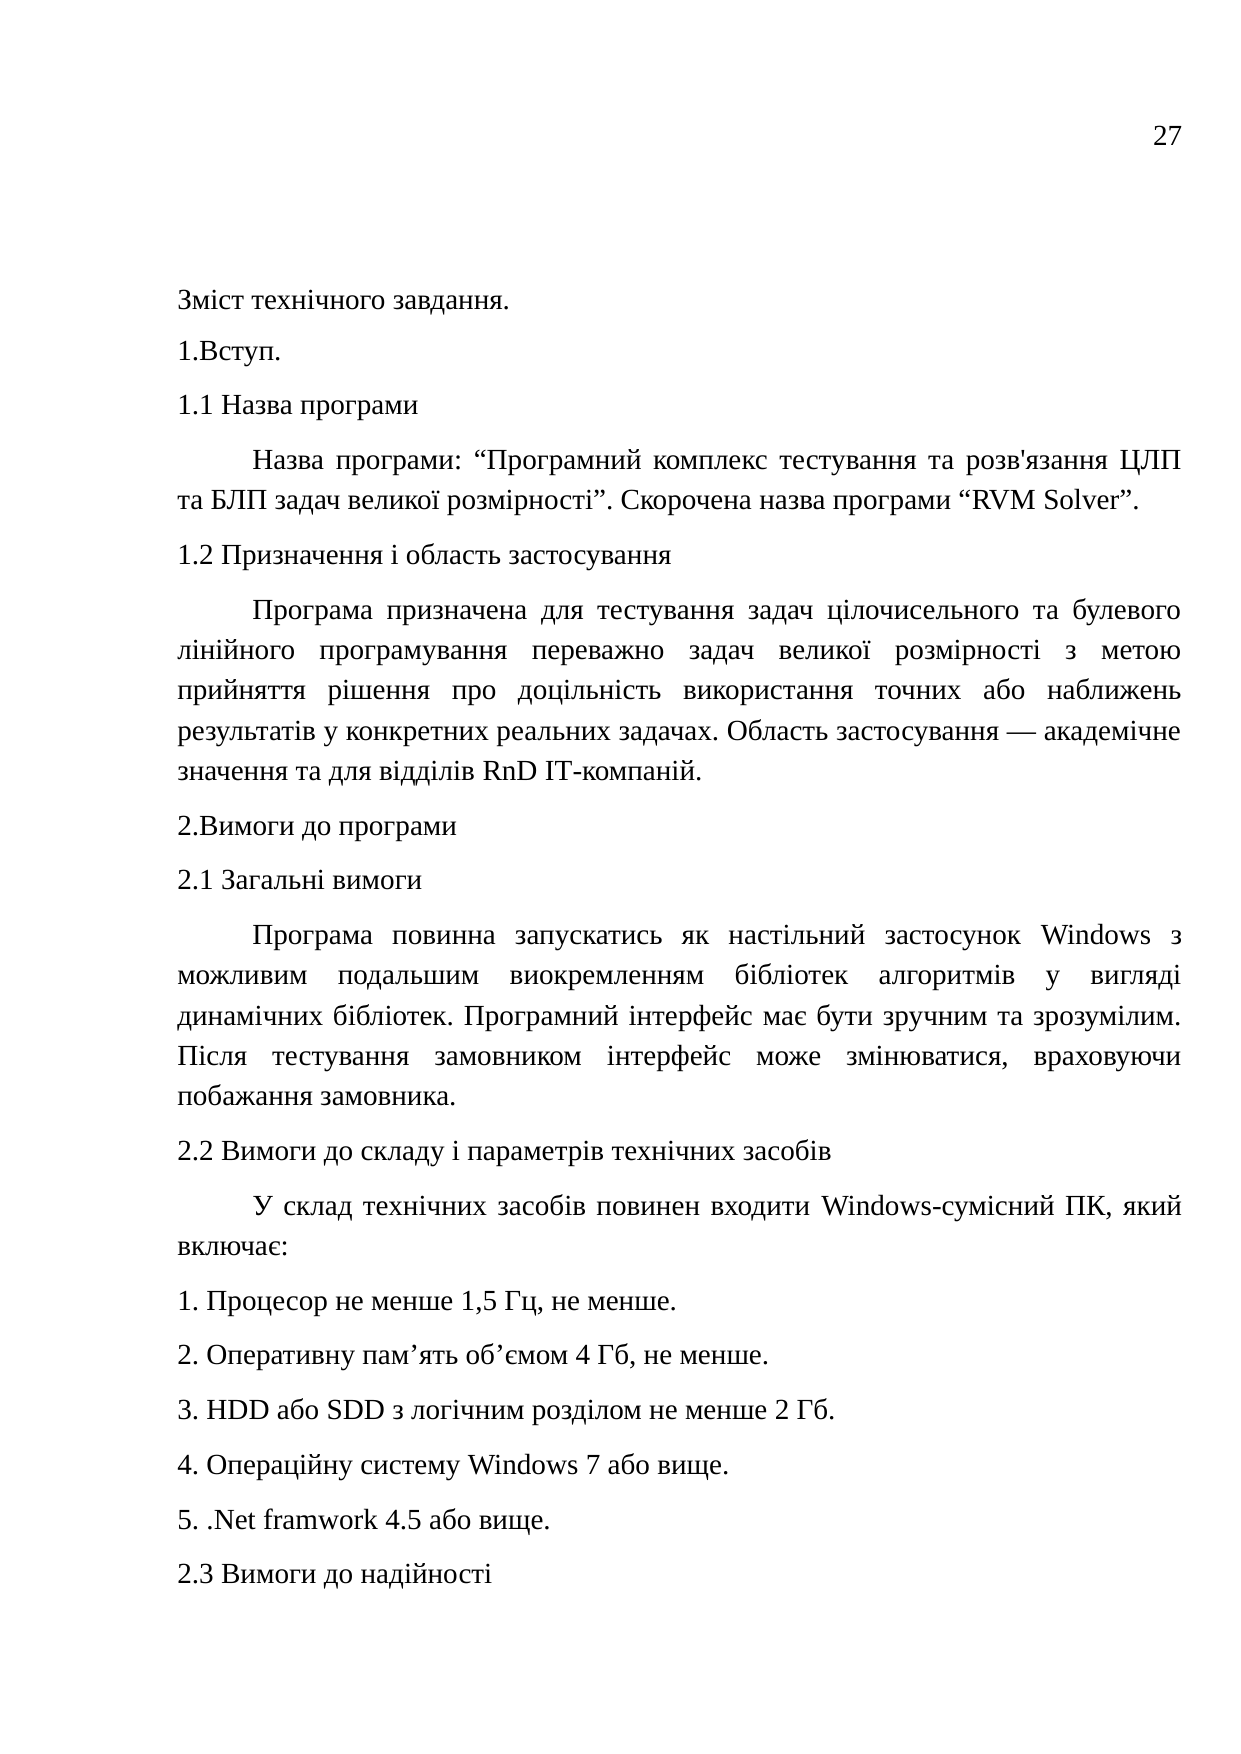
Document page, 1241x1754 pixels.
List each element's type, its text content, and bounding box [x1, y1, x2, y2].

text 1.2 Призначення і область застосування [177, 537, 1182, 571]
text 4. Операційну систему Windows 7 або вище. [177, 1447, 1182, 1481]
text 2. Оперативну пам’ять об’ємом 4 Гб, не менше. [177, 1337, 1182, 1371]
text 2.Вимоги до програми [177, 808, 1182, 841]
text 2.1 Загальні вимоги [177, 862, 1182, 896]
text 1.1 Назва програми [177, 387, 1182, 421]
text 5. .Net framwork 4.5 або вище. [177, 1502, 1182, 1535]
text Зміст технічного завдання. [177, 282, 1182, 316]
text 1.Вступ. [177, 333, 1182, 366]
text Назва програми: “Програмний комплекс тестування та розв'язання ЦЛП та БЛП задач великої розмірності”. Скорочена назва програми “RVM Solver”. [177, 442, 1182, 516]
text Програма повинна запускатись як настільний застосунок Windows з можливим подальшим виокремленням бібліотек алгоритмів у вигляді динамічних бібліотек. Програмний інтерфейс має бути зручним та зрозумілим. Після тестування замовником інтерфейс може змінюватися, враховуючи побажання замовника. [177, 917, 1182, 1112]
text 2.3 Вимоги до надійності [177, 1557, 1182, 1590]
text У склад технічних засобів повинен входити Windows-сумісний ПК, який включає: [177, 1188, 1182, 1261]
text Програма призначена для тестування задач цілочисельного та булевого лінійного програмування переважно задач великої розмірності з метою прийняття рішення про доцільність використання точних або наближень результатів у конкретних реальних задачах. Область застосування — академічне значення та для відділів RnD IT-компаній. [177, 592, 1182, 786]
text 1. Процесор не менше 1,5 Гц, не менше. [177, 1283, 1182, 1316]
text 3. HDD або SDD з логічним розділом не менше 2 Гб. [177, 1392, 1182, 1426]
text 2.2 Вимоги до складу і параметрів технічних засобів [177, 1133, 1182, 1166]
